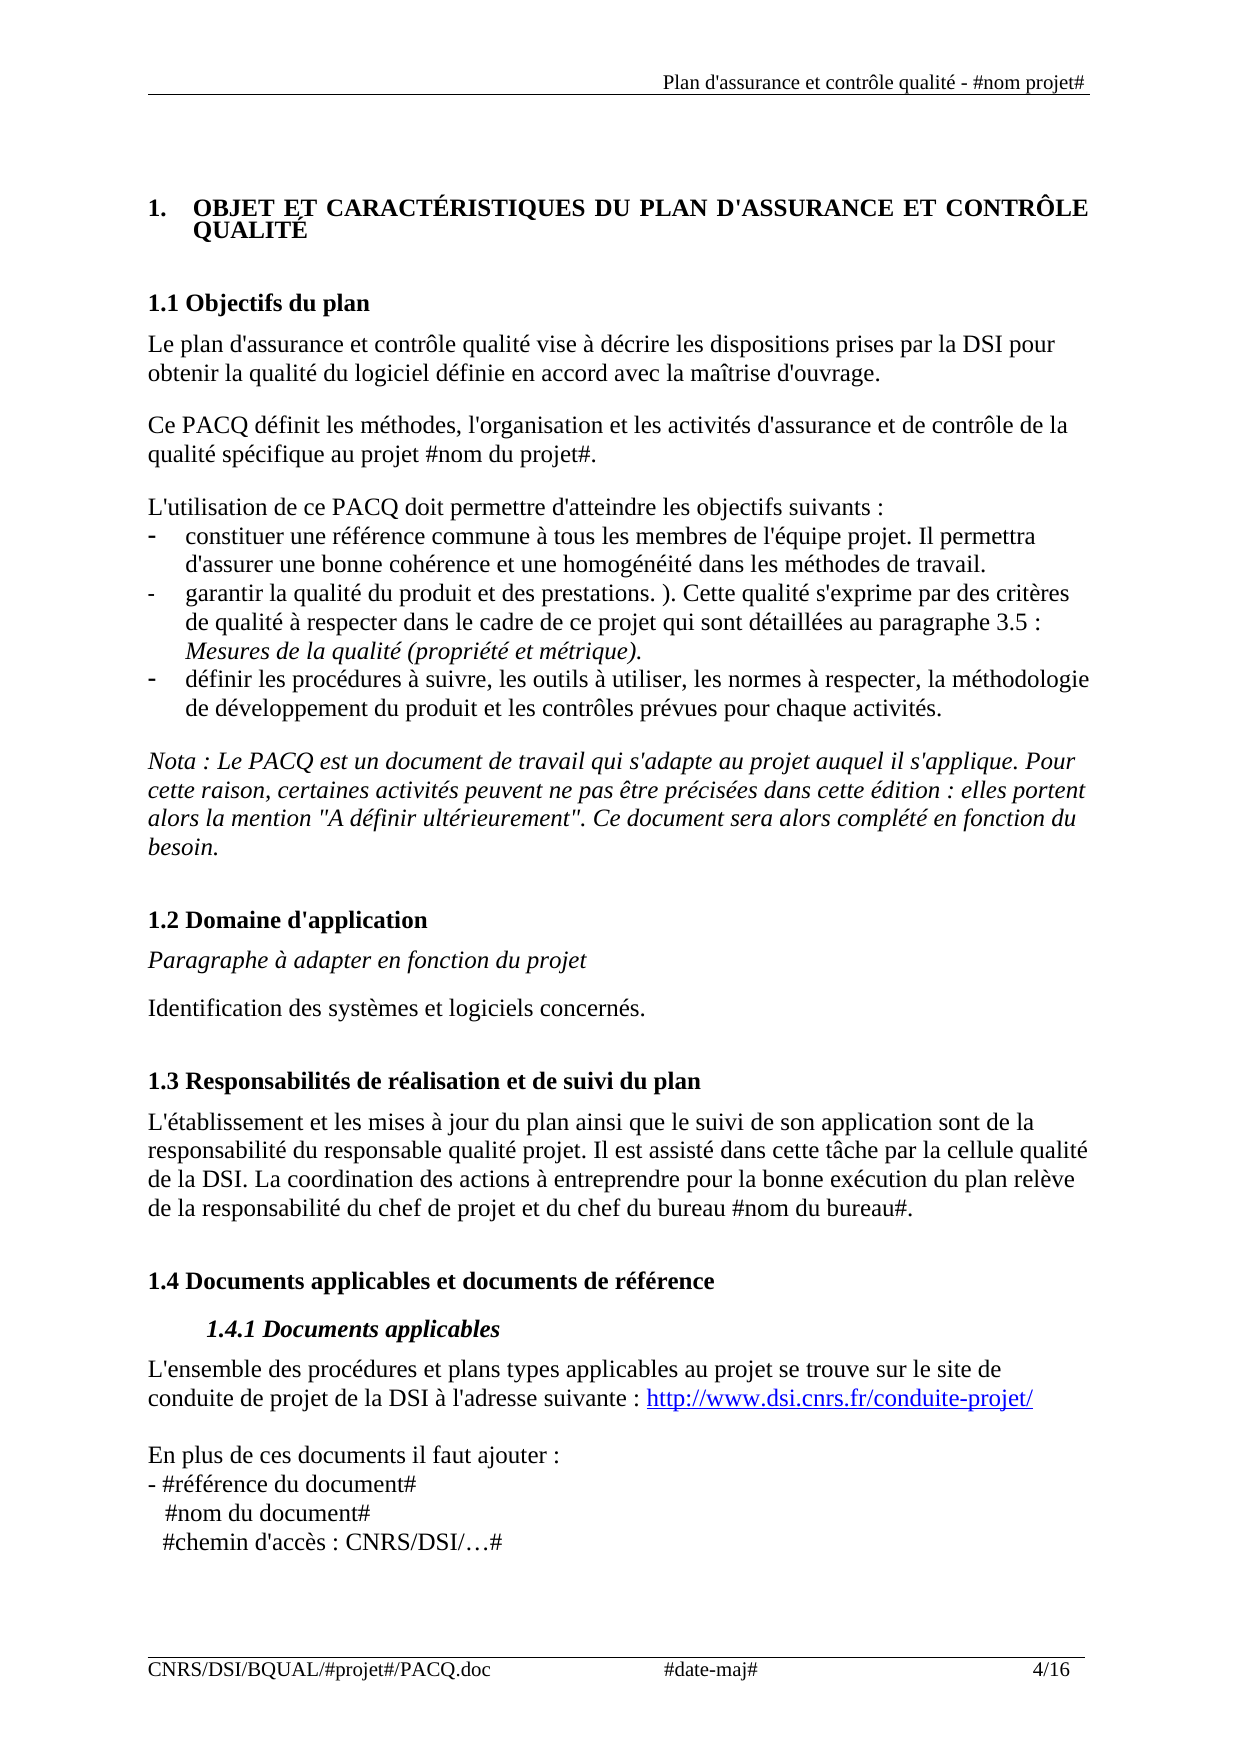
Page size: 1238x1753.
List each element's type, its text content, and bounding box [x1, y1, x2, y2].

text Identification des systèmes et logiciels concernés. [148, 993, 1090, 1022]
list définir les procédures à suivre, les outils à utiliser, les normes à respecter, la méthodologie de développement du produit et les contrôles prévues pour chaque activités. [148, 664, 1090, 722]
text L'ensemble des procédures et plans types applicables au projet se trouve sur le site de conduite de projet de la DSI à l'adresse suivante : http://www.dsi.cnrs.fr/conduite-projet/ [148, 1354, 1090, 1412]
text #chemin d'accès : CNRS/DSI/…# [148, 1527, 1090, 1555]
subtitle 1. Objet et caractéristiques du plan d'assurance et contrôle qualité [148, 198, 1090, 243]
text - #référence du document# [148, 1469, 1090, 1498]
text #nom du document# [148, 1498, 1090, 1527]
list garantir la qualité du produit et des prestations. ). Cette qualité s'exprime par des critères de qualité à respecter dans le cadre de ce projet qui sont détaillées au paragraphe 3.5 : Mesures de la qualité (propriété et métrique). [148, 578, 1090, 664]
subtitle 1.3 Responsabilités de réalisation et de suivi du plan [148, 1071, 1090, 1094]
text Paragraphe à adapter en fonction du projet [148, 946, 1090, 974]
text L'établissement et les mises à jour du plan ainsi que le suivi de son application sont de la responsabilité du responsable qualité projet. Il est assisté dans cette tâche par la cellule qualité de la DSI. La coordination des actions à entreprendre pour la bonne exécution du plan relève de la responsabilité du chef de projet et du chef du bureau #nom du bureau#. [148, 1107, 1090, 1222]
text En plus de ces documents il faut ajouter : [148, 1440, 1090, 1469]
text Nota : Le PACQ est un document de travail qui s'adapte au projet auquel il s'applique. Pour cette raison, certaines activités peuvent ne pas être précisées dans cette édition : elles portent alors la mention "A définir ultérieurement". Ce document sera alors complété en fonction du besoin. [148, 746, 1090, 861]
text Le plan d'assurance et contrôle qualité vise à décrire les dispositions prises par la DSI pour obtenir la qualité du logiciel définie en accord avec la maîtrise d'ouvrage. [148, 329, 1090, 386]
subtitle 1.2 Domaine d'application [148, 910, 1090, 933]
subtitle 1.4.1 Documents applicables [206, 1319, 1090, 1342]
subtitle 1.1 Objectifs du plan [148, 293, 1090, 316]
list constituer une référence commune à tous les membres de l'équipe projet. Il permettra d'assurer une bonne cohérence et une homogénéité dans les méthodes de travail. [148, 521, 1090, 578]
text L'utilisation de ce PACQ doit permettre d'atteindre les objectifs suivants : [148, 492, 1090, 521]
subtitle 1.4 Documents applicables et documents de référence [148, 1271, 1090, 1294]
text Ce PACQ définit les méthodes, l'organisation et les activités d'assurance et de contrôle de la qualité spécifique au projet #nom du projet#. [148, 410, 1090, 468]
